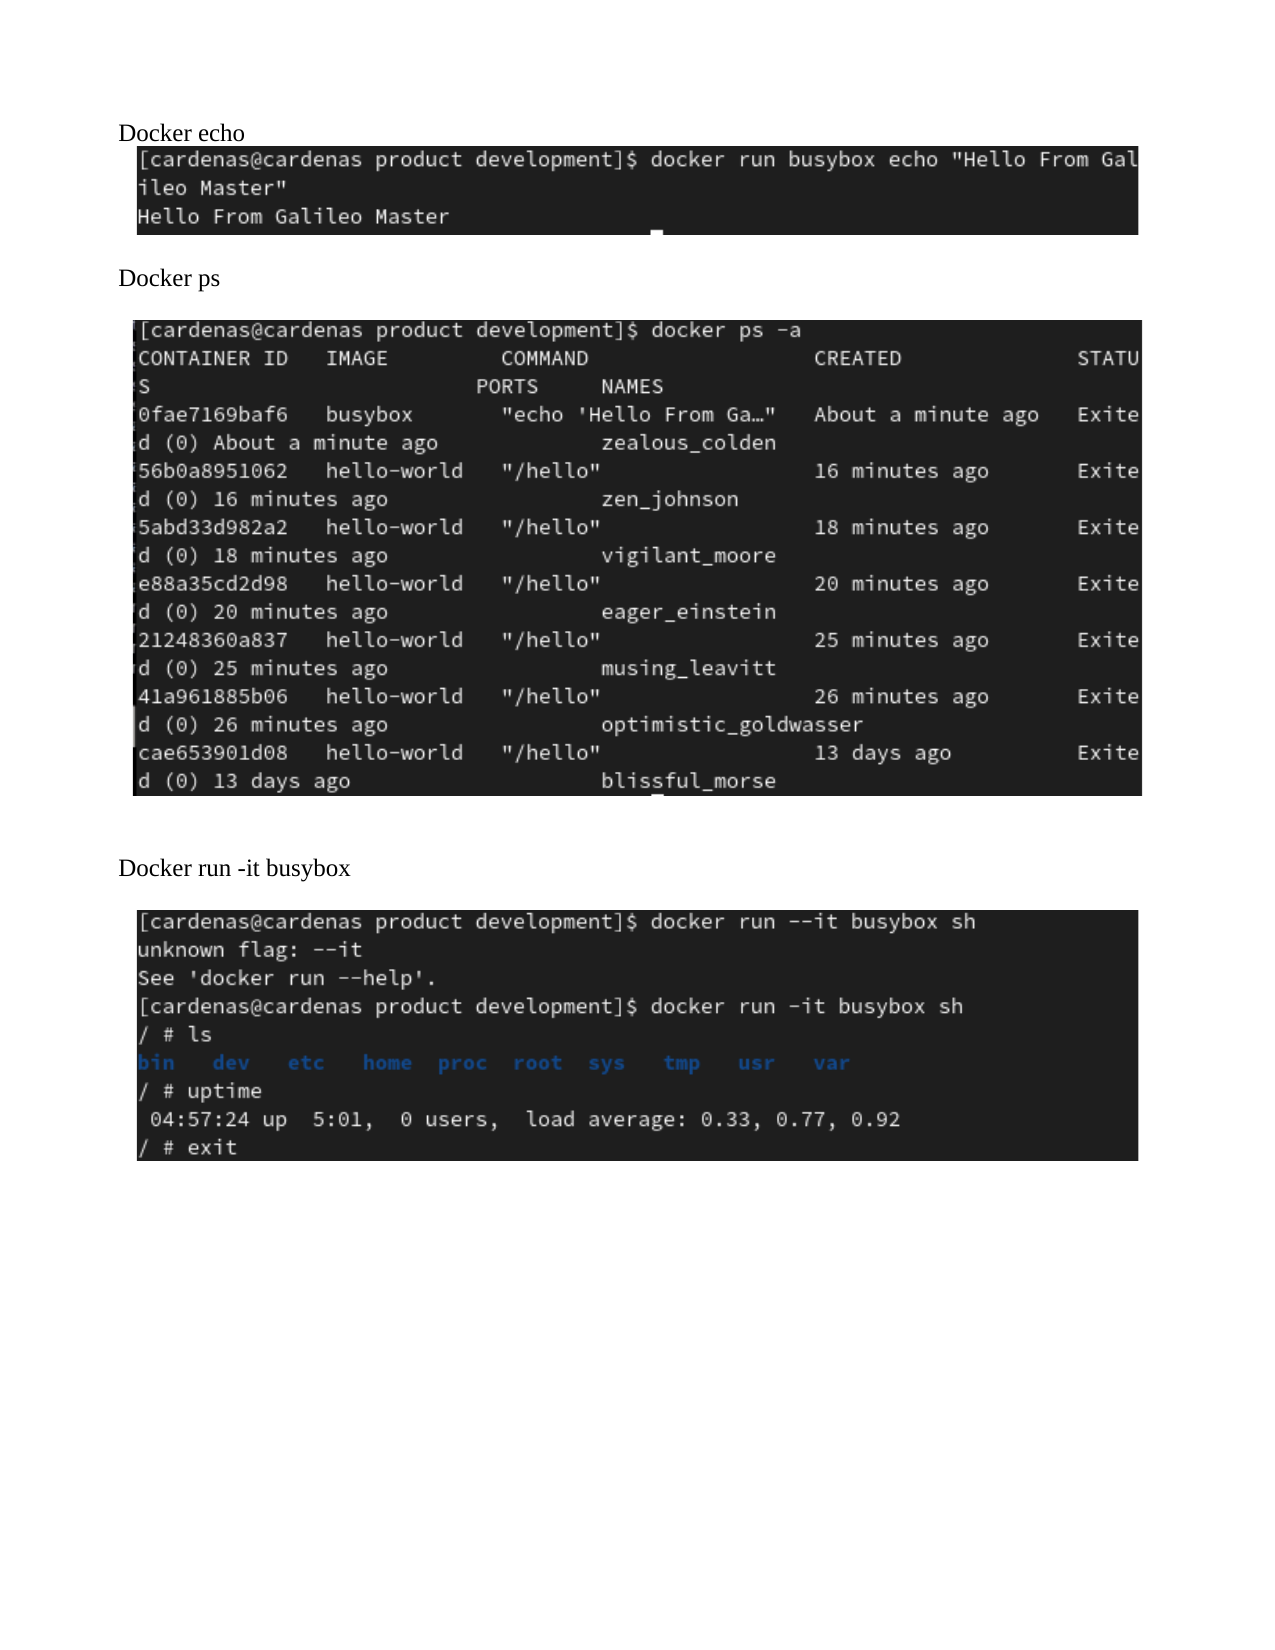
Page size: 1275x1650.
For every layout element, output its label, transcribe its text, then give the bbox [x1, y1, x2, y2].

picture [132, 320, 1143, 796]
picture [136, 910, 1139, 1161]
text Docker ps [118, 263, 1157, 292]
text Docker echo [118, 118, 1157, 147]
text Docker run -it busybox [118, 853, 1157, 882]
picture [136, 146, 1139, 235]
